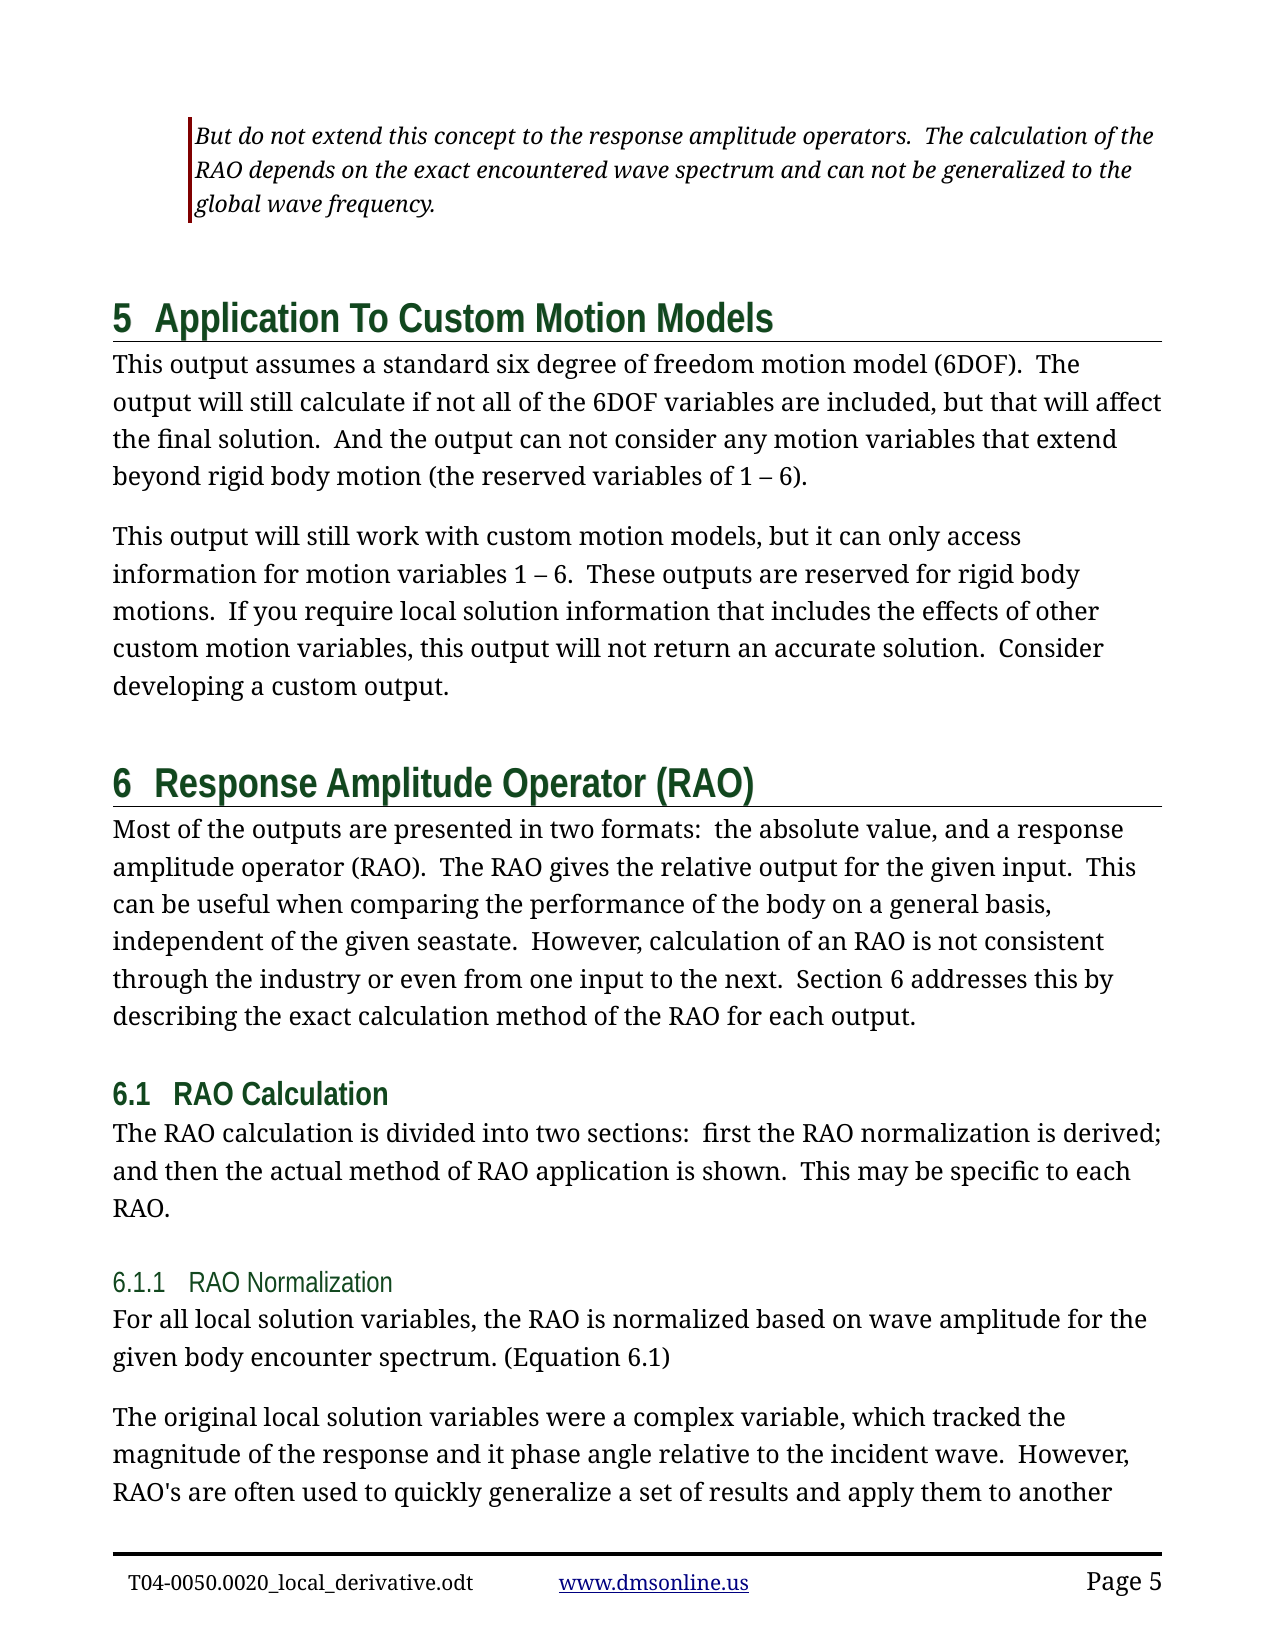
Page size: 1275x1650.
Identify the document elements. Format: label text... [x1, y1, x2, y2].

subtitle RAO Calculation [112, 1074, 1162, 1112]
text The RAO calculation is divided into two sections: first the RAO normalization is derived; and then the actual method of RAO application is shown. This may be specific to each RAO. [112, 1116, 1162, 1224]
subtitle Application to Custom Motion Models [112, 293, 1162, 342]
text But do not extend this concept to the response amplitude operators. The calculation of the RAO depends on the exact encountered wave spectrum and can not be generalized to the global wave frequency. [192, 117, 1162, 223]
text Most of the outputs are presented in two formats: the absolute value, and a response amplitude operator (RAO). The RAO gives the relative output for the given input. This can be useful when comparing the performance of the body on a general basis, independent of the given seastate. However, calculation of an RAO is not consistent through the industry or even from one input to the next. Section 6 addresses this by describing the exact calculation method of the RAO for each output. [112, 812, 1162, 1033]
text The original local solution variables were a complex variable, which tracked the magnitude of the response and it phase angle relative to the incident wave. However, RAO's are often used to quickly generalize a set of results and apply them to another [112, 1399, 1162, 1508]
subtitle RAO Normalization [112, 1265, 1162, 1299]
text This output assumes a standard six degree of freedom motion model (6DOF). The output will still calculate if not all of the 6DOF variables are included, but that will affect the final solution. And the output can not consider any motion variables that extend beyond rigid body motion (the reserved variables of 1 – 6). [112, 347, 1162, 493]
subtitle Response Amplitude Operator (RAO) [112, 758, 1162, 807]
text This output will still work with custom motion models, but it can only access information for motion variables 1 – 6. These outputs are reserved for rigid body motions. If you require local solution information that includes the effects of other custom motion variables, this output will not return an accurate solution. Consider developing a custom output. [112, 519, 1162, 702]
text For all local solution variables, the RAO is normalized based on wave amplitude for the given body encounter spectrum. (Equation 6.1) [112, 1302, 1162, 1374]
